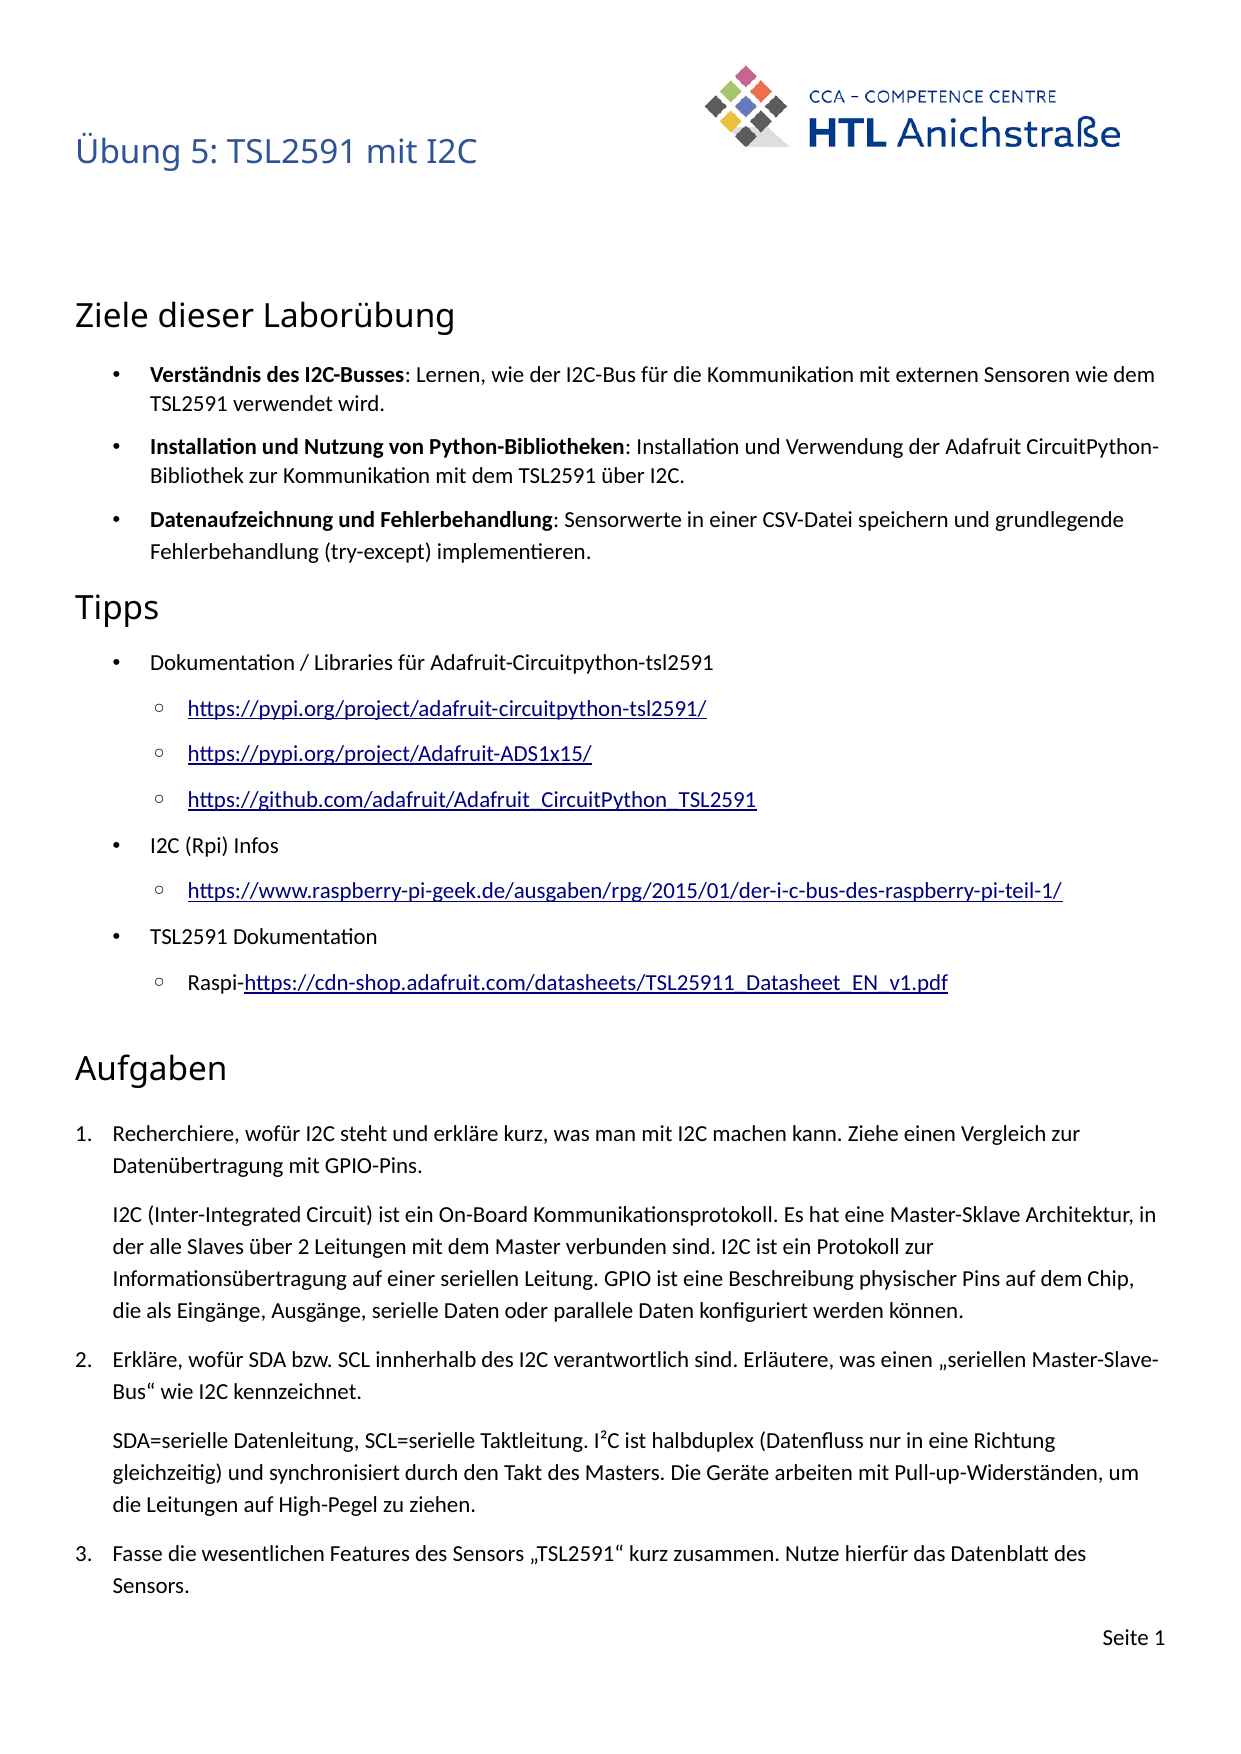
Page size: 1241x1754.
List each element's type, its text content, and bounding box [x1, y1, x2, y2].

list Dokumentation / Libraries für Adafruit-Circuitpython-tsl2591 [112, 648, 1165, 676]
list Verständnis des I2C-Busses: Lernen, wie der I2C-Bus für die Kommunikation mit externen Sensoren wie dem TSL2591 verwendet wird. [112, 360, 1165, 417]
list Fasse die wesentlichen Features des Sensors „TSL2591“ kurz zusammen. Nutze hierfür das Datenblatt des Sensors. [75, 1539, 1165, 1600]
list Recherchiere, wofür I2C steht und erkläre kurz, was man mit I2C machen kann. Ziehe einen Vergleich zur Datenübertragung mit GPIO-Pins. [75, 1119, 1165, 1179]
list TSL2591 Dokumentation [112, 922, 1165, 950]
text SDA=serielle Datenleitung, SCL=serielle Taktleitung. I²C ist halbduplex (Datenfluss nur in eine Richtung gleichzeitig) und synchronisiert durch den Takt des Masters. Die Geräte arbeiten mit Pull-up-Widerständen, um die Leitungen auf High-Pegel zu ziehen. [112, 1426, 1165, 1519]
subtitle Ziele dieser Laborübung [75, 292, 1165, 337]
text Tipps [75, 584, 1165, 629]
list Erkläre, wofür SDA bzw. SCL innherhalb des I2C verantwortlich sind. Erläutere, was einen „seriellen Master-Slave-Bus“ wie I2C kennzeichnet. [75, 1345, 1165, 1405]
subtitle Übung 5: TSL2591 mit I2C [75, 128, 1165, 173]
list Raspi-https://cdn-shop.adafruit.com/datasheets/TSL25911_Datasheet_EN_v1.pdf [150, 968, 1165, 996]
list https://github.com/adafruit/Adafruit_CircuitPython_TSL2591 [150, 785, 1165, 813]
list I2C (Rpi) Infos [112, 831, 1165, 859]
list https://pypi.org/project/adafruit-circuitpython-tsl2591/ [150, 694, 1165, 722]
list Datenaufzeichnung und Fehlerbehandlung: Sensorwerte in einer CSV-Datei speichern und grundlegende Fehlerbehandlung (try-except) implementieren. [112, 505, 1165, 565]
text I2C (Inter-Integrated Circuit) ist ein On-Board Kommunikationsprotokoll. Es hat eine Master-Sklave Architektur, in der alle Slaves über 2 Leitungen mit dem Master verbunden sind. I2C ist ein Protokoll zur Informationsübertragung auf einer seriellen Leitung. GPIO ist eine Beschreibung physischer Pins auf dem Chip, die als Eingänge, Ausgänge, serielle Daten oder parallele Daten konfiguriert werden können. [112, 1200, 1165, 1324]
subtitle Aufgaben [75, 1045, 1165, 1090]
list https://www.raspberry-pi-geek.de/ausgaben/rpg/2015/01/der-i-c-bus-des-raspberry-pi-teil-1/ [150, 877, 1165, 904]
list Installation und Nutzung von Python-Bibliotheken: Installation und Verwendung der Adafruit CircuitPython-Bibliothek zur Kommunikation mit dem TSL2591 über I2C. [112, 432, 1165, 489]
list https://pypi.org/project/Adafruit-ADS1x15/ [150, 739, 1165, 767]
